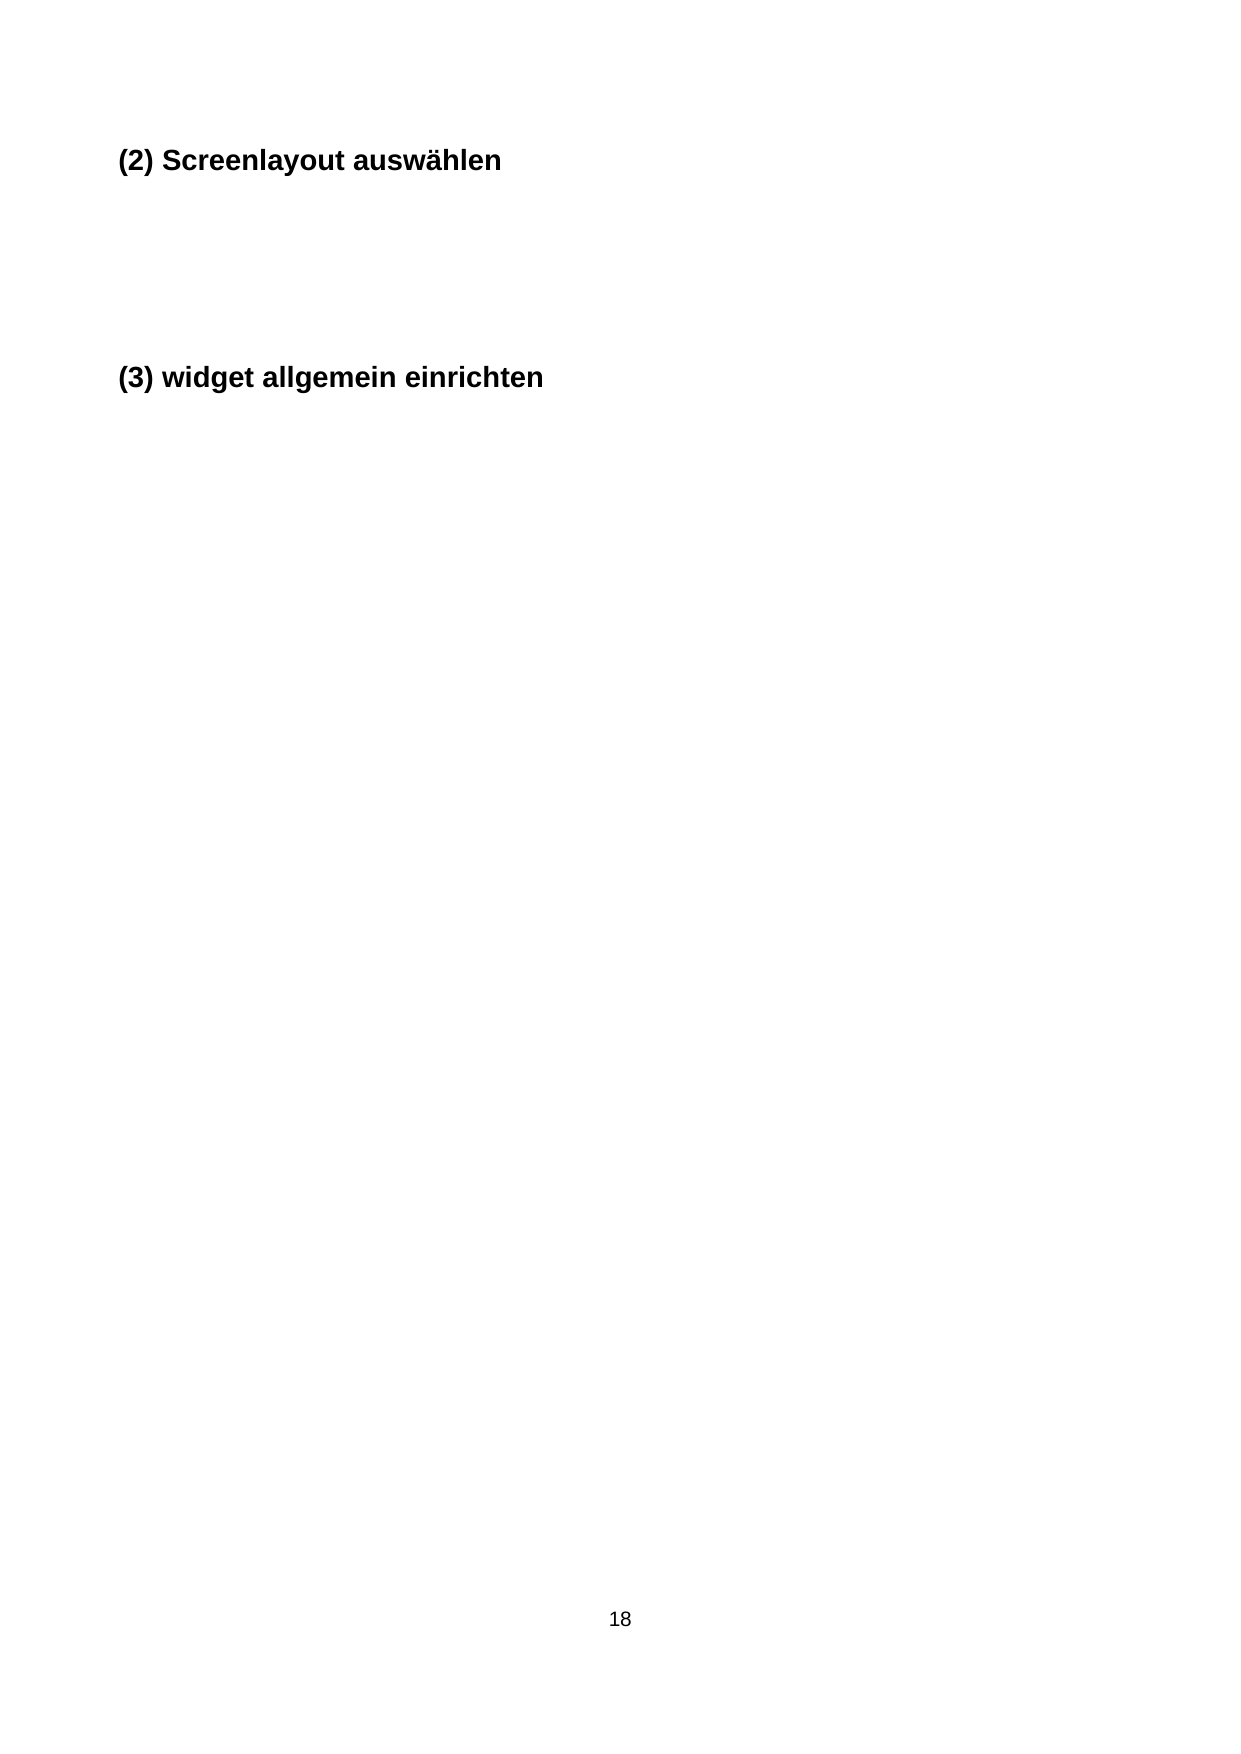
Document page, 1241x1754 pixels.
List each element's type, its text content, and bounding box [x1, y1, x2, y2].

subtitle (2) Screenlayout auswählen [118, 143, 1122, 177]
subtitle (3) widget allgemein einrichten [118, 359, 1122, 393]
